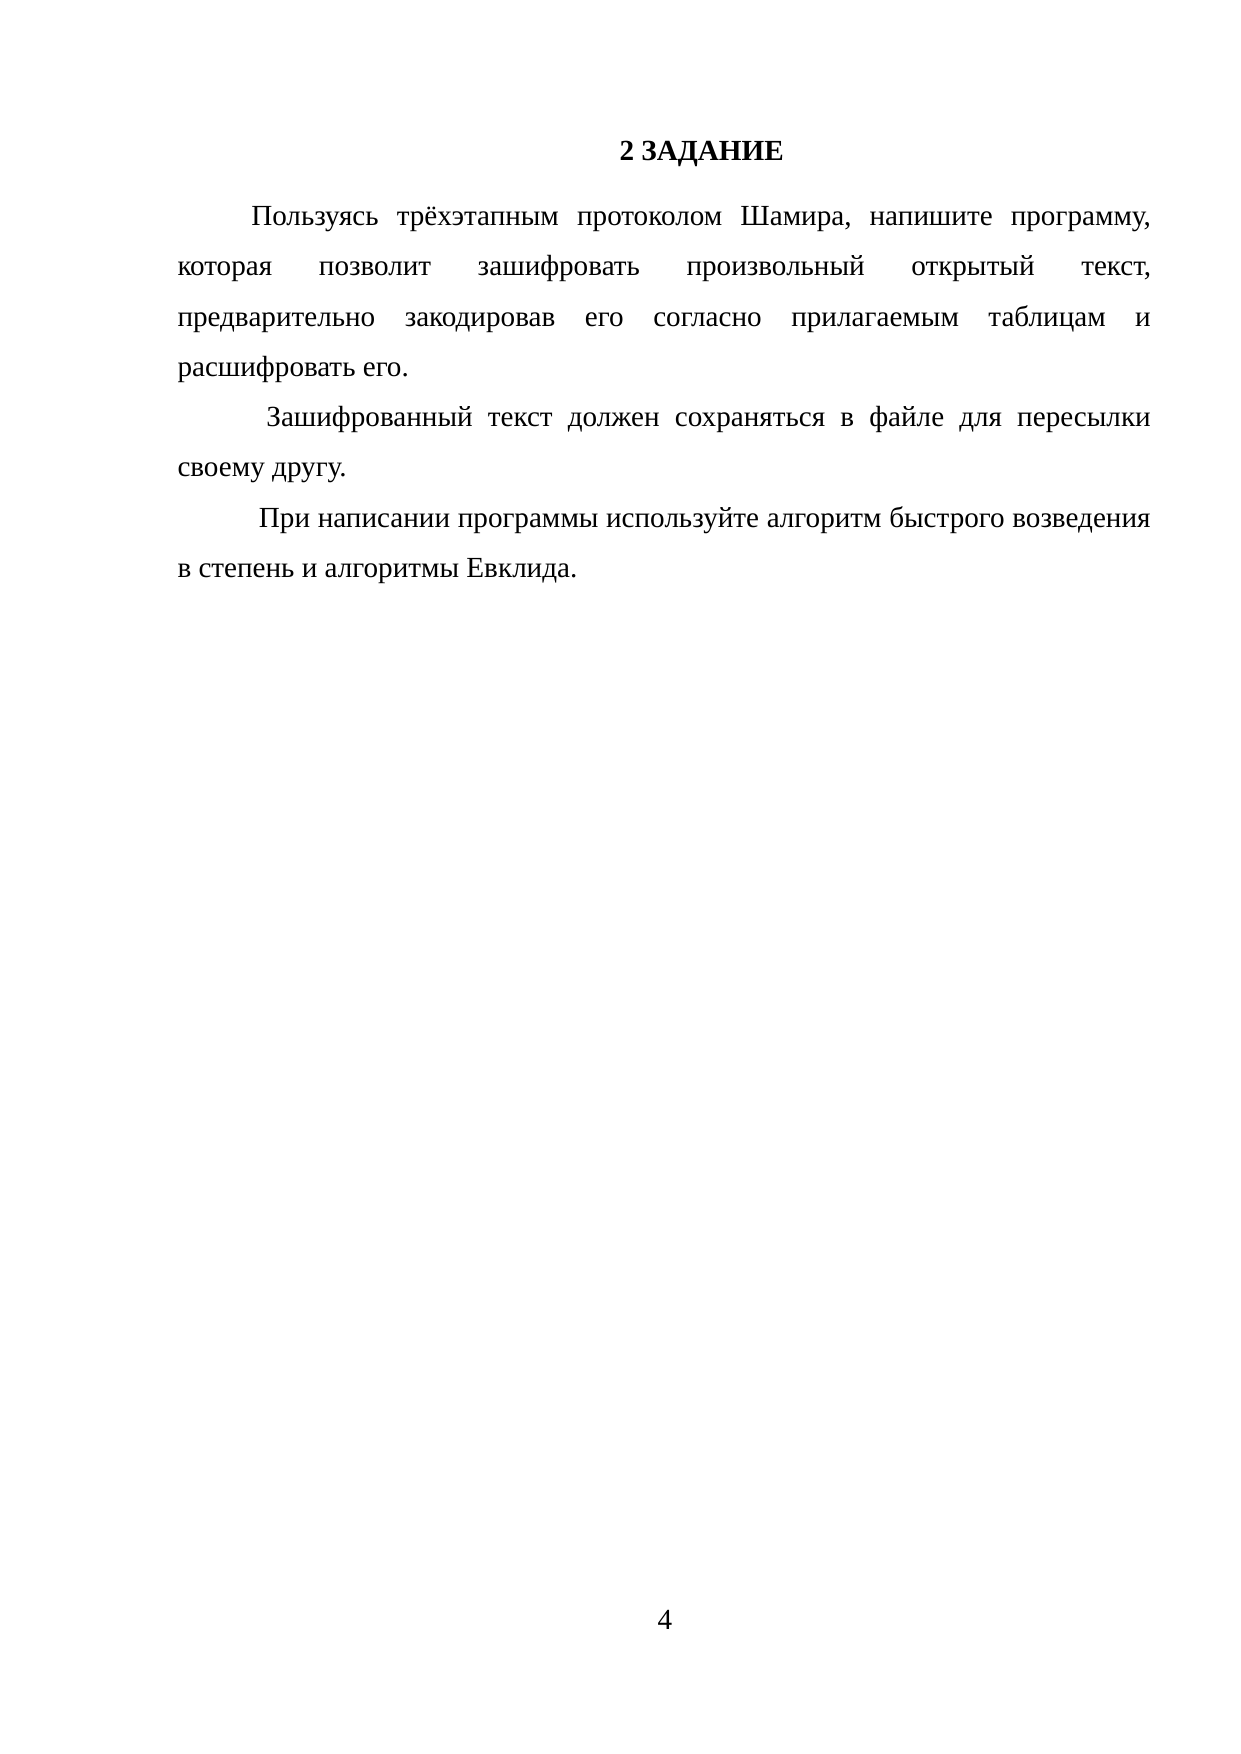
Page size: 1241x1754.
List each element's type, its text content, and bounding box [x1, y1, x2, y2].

text Зашифрованный текст должен сохраняться в файле для пересылки своему другу. [177, 399, 1152, 483]
subtitle Задание [251, 133, 1152, 166]
text Пользуясь трёхэтапным протоколом Шамира, напишите программу, которая позволит зашифровать произвольный открытый текст, предварительно закодировав его согласно прилагаемым таблицам и расшифровать его. [177, 198, 1152, 382]
text При написании программы используйте алгоритм быстрого возведения в степень и алгоритмы Евклида. [177, 500, 1152, 584]
